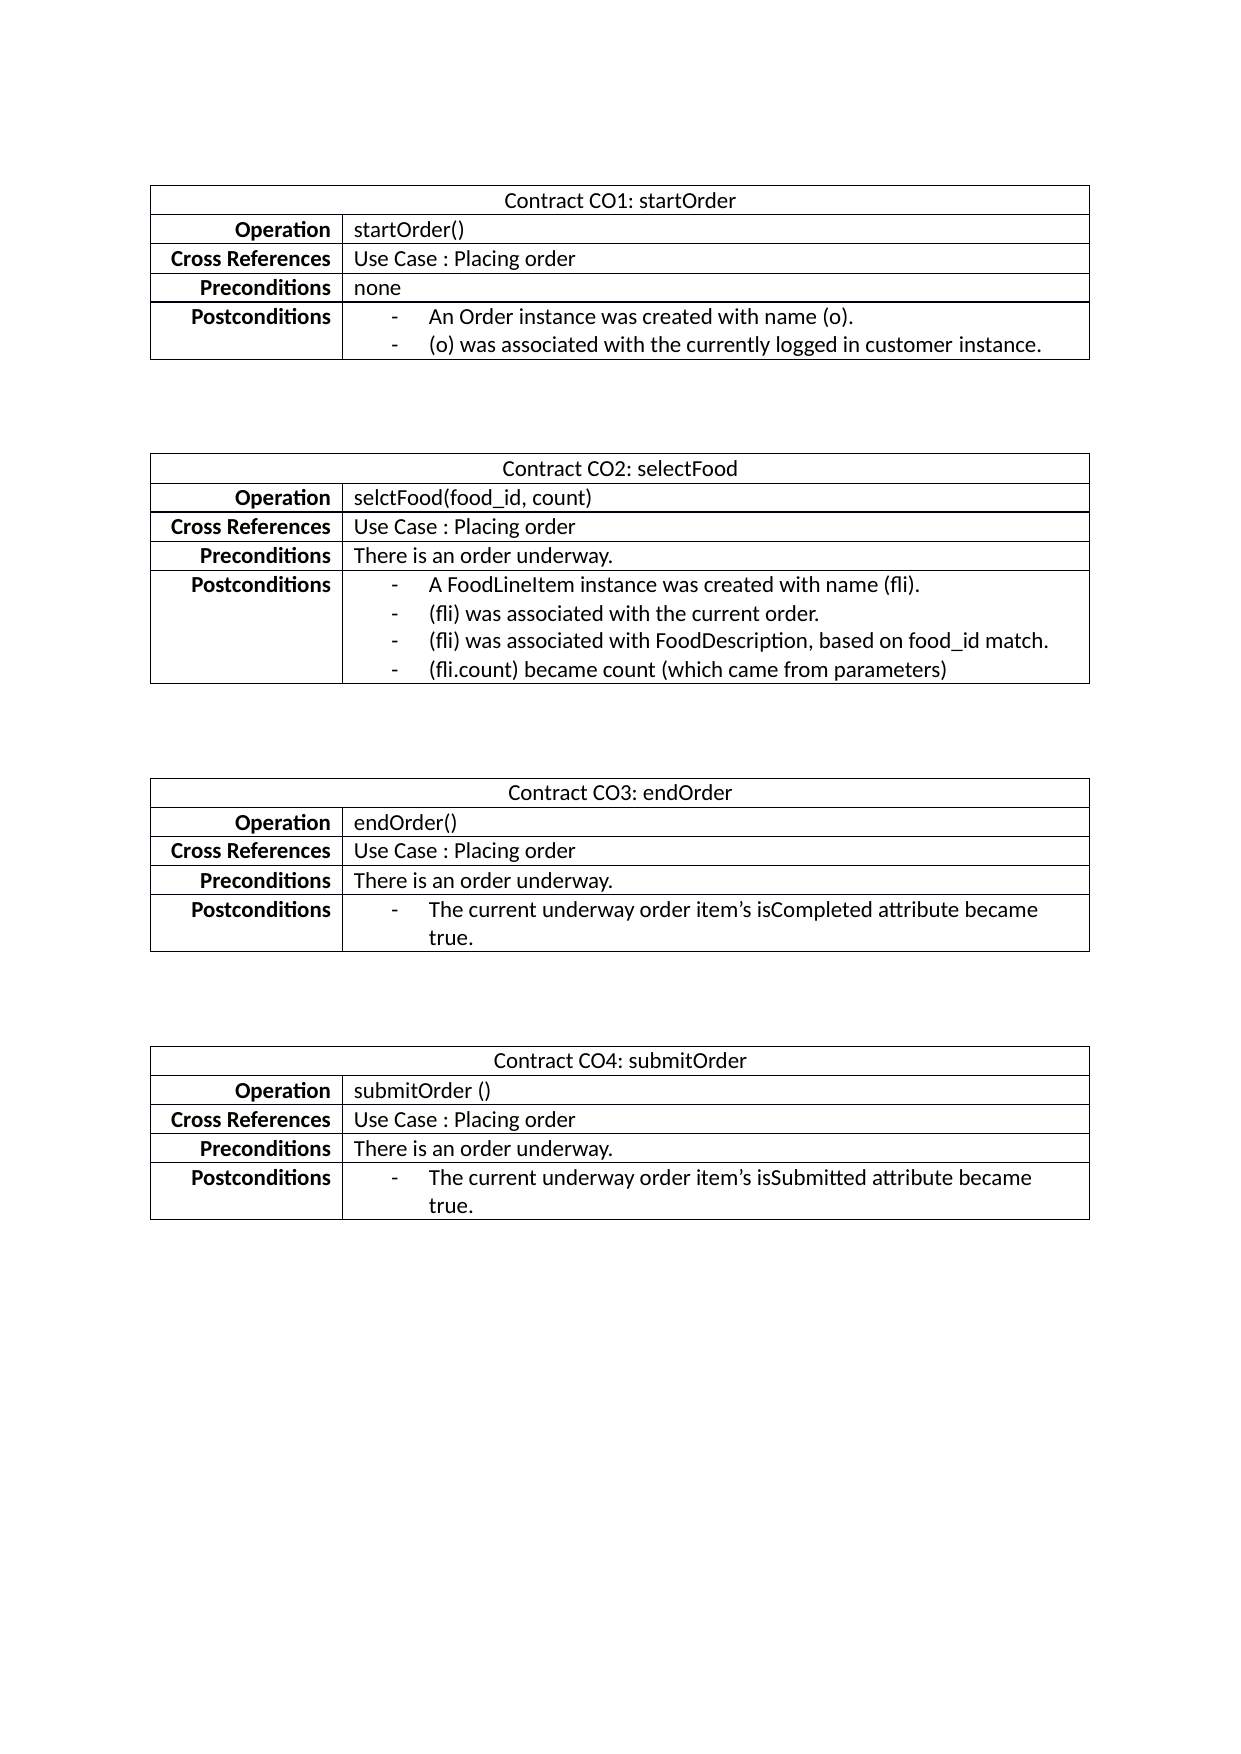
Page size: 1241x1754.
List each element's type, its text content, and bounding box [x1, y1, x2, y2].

table_cell There is an order underway. [343, 1134, 1089, 1162]
table_cell Operation [151, 215, 342, 243]
table_cell Preconditions [151, 866, 342, 894]
table_cell Operation [151, 808, 342, 836]
table_cell An Order instance was created with name (o). (o) was associated with the currently logged in customer instance. [343, 303, 1089, 358]
table_cell Postconditions [151, 1163, 342, 1219]
table_cell Preconditions [151, 542, 342, 569]
table_cell Use Case : Placing order [343, 244, 1089, 272]
table_cell Use Case : Placing order [343, 837, 1089, 865]
table_cell Cross References [151, 1105, 342, 1133]
table_header Contract CO4: submitOrder [151, 1047, 1089, 1075]
table_cell Cross References [151, 244, 342, 272]
table_cell endOrder() [343, 808, 1089, 836]
table_header Contract CO1: startOrder [151, 186, 1089, 214]
table_cell There is an order underway. [343, 866, 1089, 894]
table_cell selctFood(food_id, count) [343, 484, 1089, 511]
table_cell Cross References [151, 513, 342, 541]
table_cell Cross References [151, 837, 342, 865]
table_cell startOrder() [343, 215, 1089, 243]
table_cell Preconditions [151, 1134, 342, 1162]
table_cell There is an order underway. [343, 542, 1089, 569]
table_header Contract CO3: endOrder [151, 779, 1089, 807]
table_header Contract CO2: selectFood [151, 454, 1089, 482]
table_cell Postconditions [151, 303, 342, 358]
table_cell Postconditions [151, 895, 342, 951]
table_cell none [343, 274, 1089, 301]
table_cell A FoodLineItem instance was created with name (fli). (fli) was associated with the current order. (fli) was associated with FoodDescription, based on food_id match. (fli.count) became count (which came from parameters) [343, 571, 1089, 683]
table_cell Use Case : Placing order [343, 513, 1089, 541]
table_cell submitOrder () [343, 1076, 1089, 1104]
table_cell The current underway order item’s isSubmitted attribute became true. [343, 1163, 1089, 1219]
table_cell Preconditions [151, 274, 342, 301]
table_cell Postconditions [151, 571, 342, 683]
table_cell Operation [151, 1076, 342, 1104]
table_cell Operation [151, 484, 342, 511]
table_cell Use Case : Placing order [343, 1105, 1089, 1133]
table_cell The current underway order item’s isCompleted attribute became true. [343, 895, 1089, 951]
